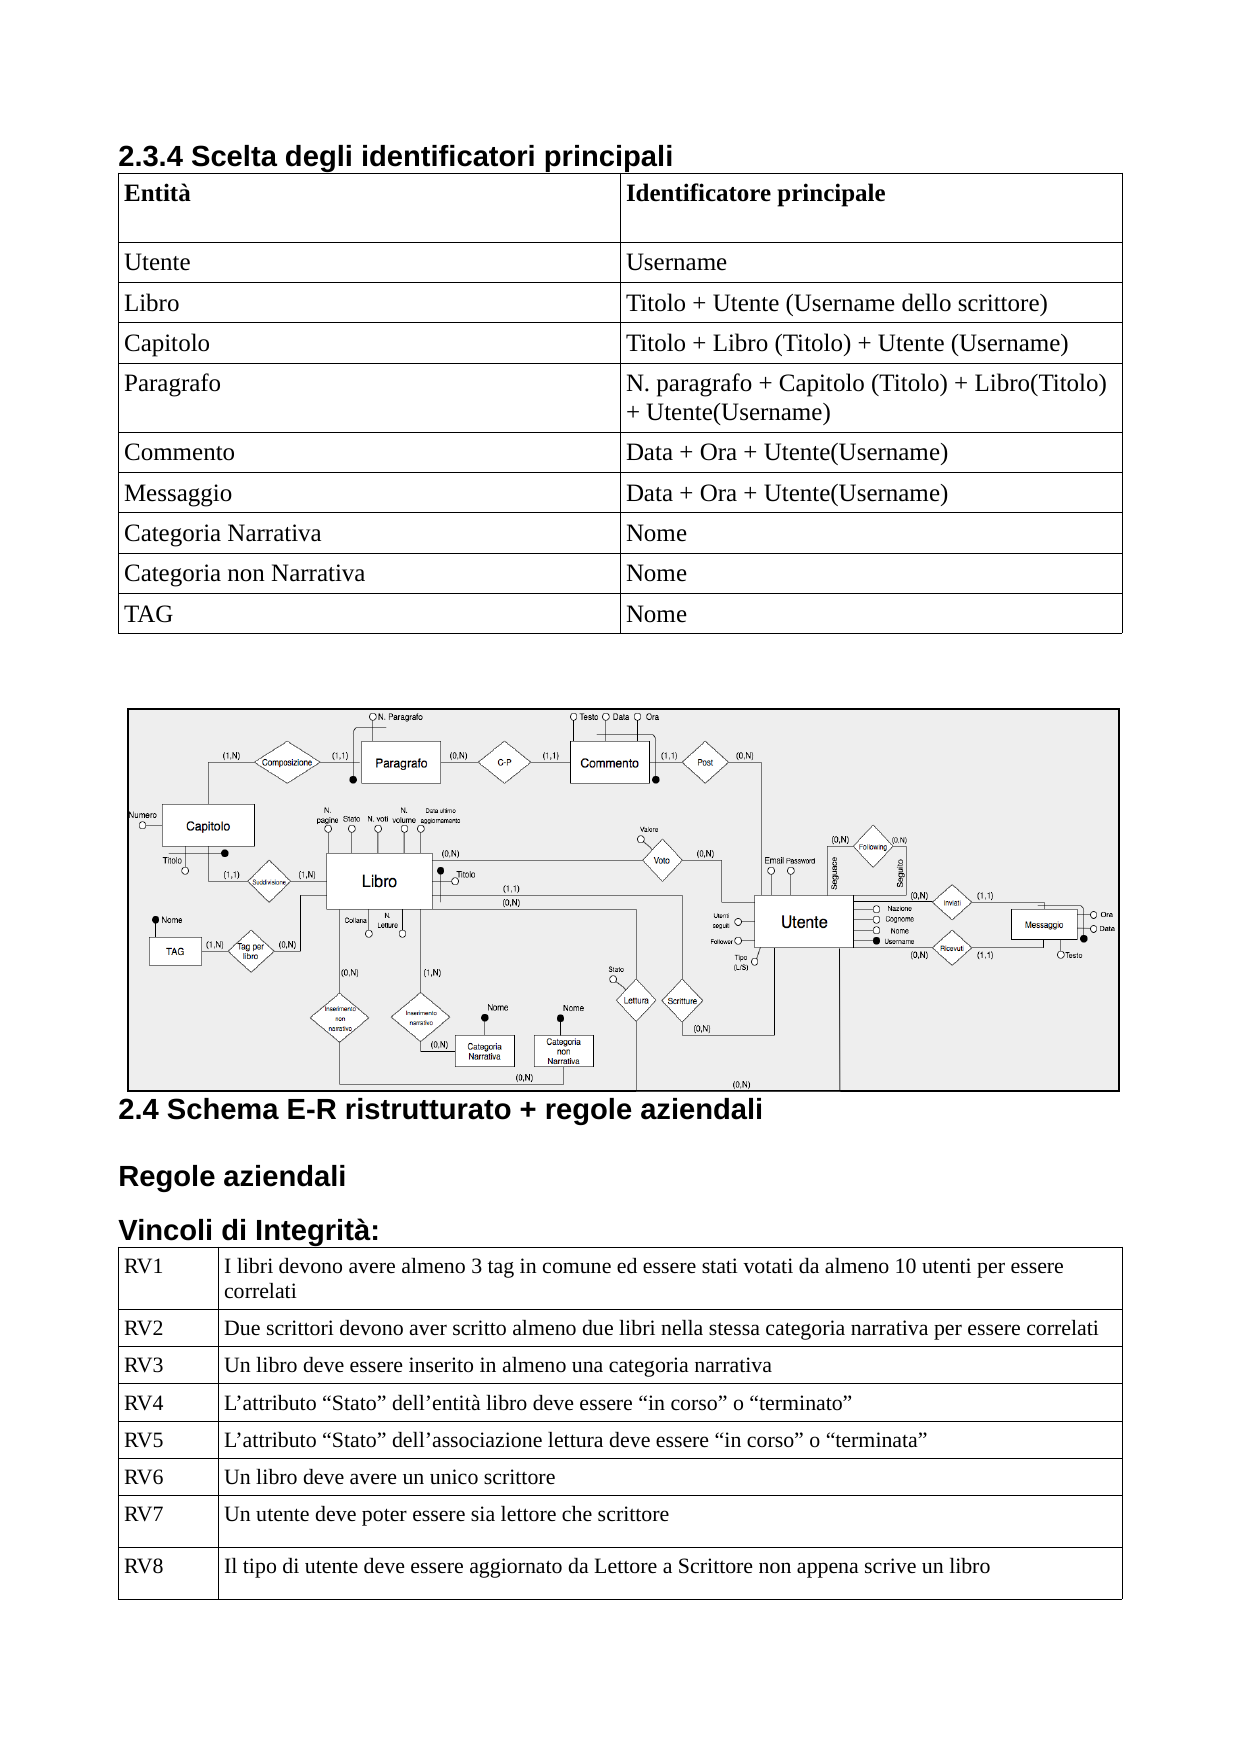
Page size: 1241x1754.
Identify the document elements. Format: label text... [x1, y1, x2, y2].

table_cell RV7 [119, 1496, 218, 1547]
subtitle Vincoli di Integrità: [118, 1213, 1122, 1247]
table_cell Utente [119, 243, 620, 282]
table_cell Nome [621, 554, 1122, 593]
table_cell RV3 [119, 1347, 218, 1383]
table_cell Nome [621, 513, 1122, 552]
subtitle 2.3.4 Scelta degli identificatori principali [118, 139, 1122, 172]
table_cell Data + Ora + Utente(Username) [621, 433, 1122, 472]
table_cell RV4 [119, 1384, 218, 1421]
table_cell Categoria non Narrativa [119, 554, 620, 593]
table_cell RV6 [119, 1459, 218, 1495]
subtitle 2.4 Schema E-R ristrutturato + regole aziendali [118, 706, 1122, 1125]
table_cell L’attributo “Stato” dell’entità libro deve essere “in corso” o “terminato” [219, 1384, 1122, 1421]
table_cell Un utente deve poter essere sia lettore che scrittore [219, 1496, 1122, 1547]
table_cell Commento [119, 433, 620, 472]
table_header Entità [119, 174, 620, 242]
table_cell RV2 [119, 1310, 218, 1346]
table_cell Titolo + Libro (Titolo) + Utente (Username) [621, 323, 1122, 362]
table_cell Username [621, 243, 1122, 282]
table_cell Nome [621, 594, 1122, 633]
table_cell RV8 [119, 1548, 218, 1598]
table_cell Data + Ora + Utente(Username) [621, 473, 1122, 512]
table_cell Il tipo di utente deve essere aggiornato da Lettore a Scrittore non appena scrive un libro [219, 1548, 1122, 1598]
table_cell Messaggio [119, 473, 620, 512]
picture [128, 709, 1120, 1092]
subtitle Regole aziendali [118, 1159, 1122, 1192]
table_header RV1 [119, 1248, 218, 1309]
table_cell Categoria Narrativa [119, 513, 620, 552]
table_cell Capitolo [119, 323, 620, 362]
table_cell N. paragrafo + Capitolo (Titolo) + Libro(Titolo) + Utente(Username) [621, 364, 1122, 432]
table_cell TAG [119, 594, 620, 633]
table_cell Un libro deve essere inserito in almeno una categoria narrativa [219, 1347, 1122, 1383]
table_cell Due scrittori devono aver scritto almeno due libri nella stessa categoria narrativa per essere correlati [219, 1310, 1122, 1346]
table_cell Un libro deve avere un unico scrittore [219, 1459, 1122, 1495]
table_cell Libro [119, 283, 620, 322]
table_header Identificatore principale [621, 174, 1122, 242]
table_cell Titolo + Utente (Username dello scrittore) [621, 283, 1122, 322]
table_header I libri devono avere almeno 3 tag in comune ed essere stati votati da almeno 10 utenti per essere correlati [219, 1248, 1122, 1309]
table_cell Paragrafo [119, 364, 620, 432]
table_cell RV5 [119, 1422, 218, 1458]
table_cell L’attributo “Stato” dell’associazione lettura deve essere “in corso” o “terminata” [219, 1422, 1122, 1458]
